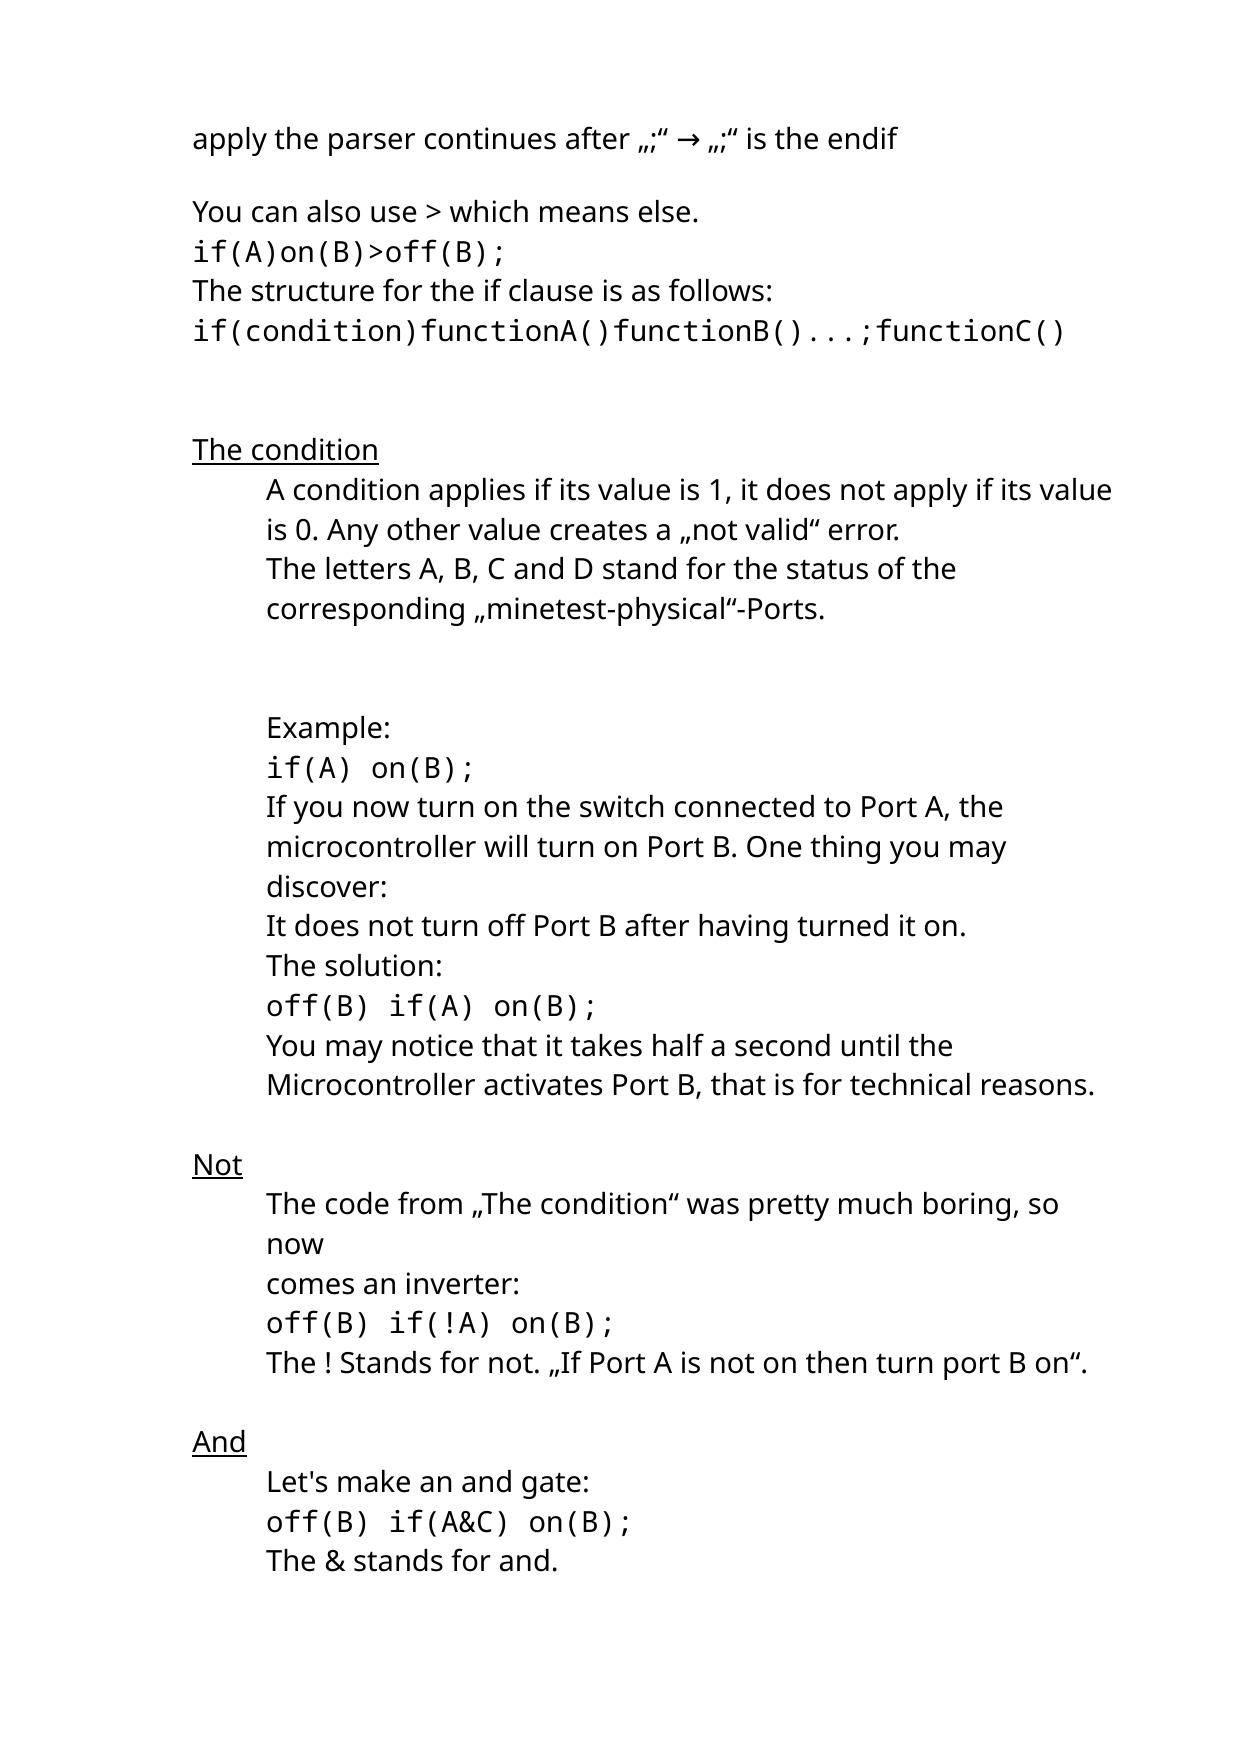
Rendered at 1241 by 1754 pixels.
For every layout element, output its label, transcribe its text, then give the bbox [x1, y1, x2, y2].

text Microcontroller activates Port B, that is for technical reasons. [266, 1064, 1122, 1104]
text if(A)on(B)>off(B); [192, 231, 1122, 271]
text comes an inverter: [266, 1263, 1122, 1303]
text Let's make an and gate: [266, 1461, 1122, 1501]
text The & stands for and. [266, 1541, 1122, 1580]
text off(B) if(!A) on(B); [266, 1303, 1122, 1342]
text if(condition)functionA()functionB()...;functionC() [192, 310, 1122, 350]
text The code from „The condition“ was pretty much boring, so now [266, 1183, 1122, 1263]
text The condition [118, 429, 1122, 469]
text You may notice that it takes half a second until the [266, 1025, 1122, 1064]
text if(A) on(B); [266, 747, 1122, 787]
text And [192, 1422, 1122, 1461]
text The ! Stands for not. „If Port A is not on then turn port B on“. [266, 1342, 1122, 1382]
text You can also use > which means else. [192, 191, 1122, 231]
text The solution: [266, 945, 1122, 985]
text A condition applies if its value is 1, it does not apply if its value is 0. Any other value creates a „not valid“ error. [266, 469, 1122, 548]
text Not [192, 1144, 1122, 1183]
text It does not turn off Port B after having turned it on. [266, 906, 1122, 945]
text off(B) if(A&C) on(B); [266, 1501, 1122, 1541]
text The letters A, B, C and D stand for the status of the [266, 548, 1122, 588]
text apply the parser continues after „;“ → „;“ is the endif [192, 118, 1122, 158]
text If you now turn on the switch connected to Port A, the [266, 787, 1122, 826]
text corresponding „minetest-physical“-Ports. [266, 588, 1122, 628]
text Example: [266, 707, 1122, 747]
text The structure for the if clause is as follows: [192, 271, 1122, 310]
text off(B) if(A) on(B); [266, 985, 1122, 1025]
text microcontroller will turn on Port B. One thing you may discover: [266, 826, 1122, 906]
